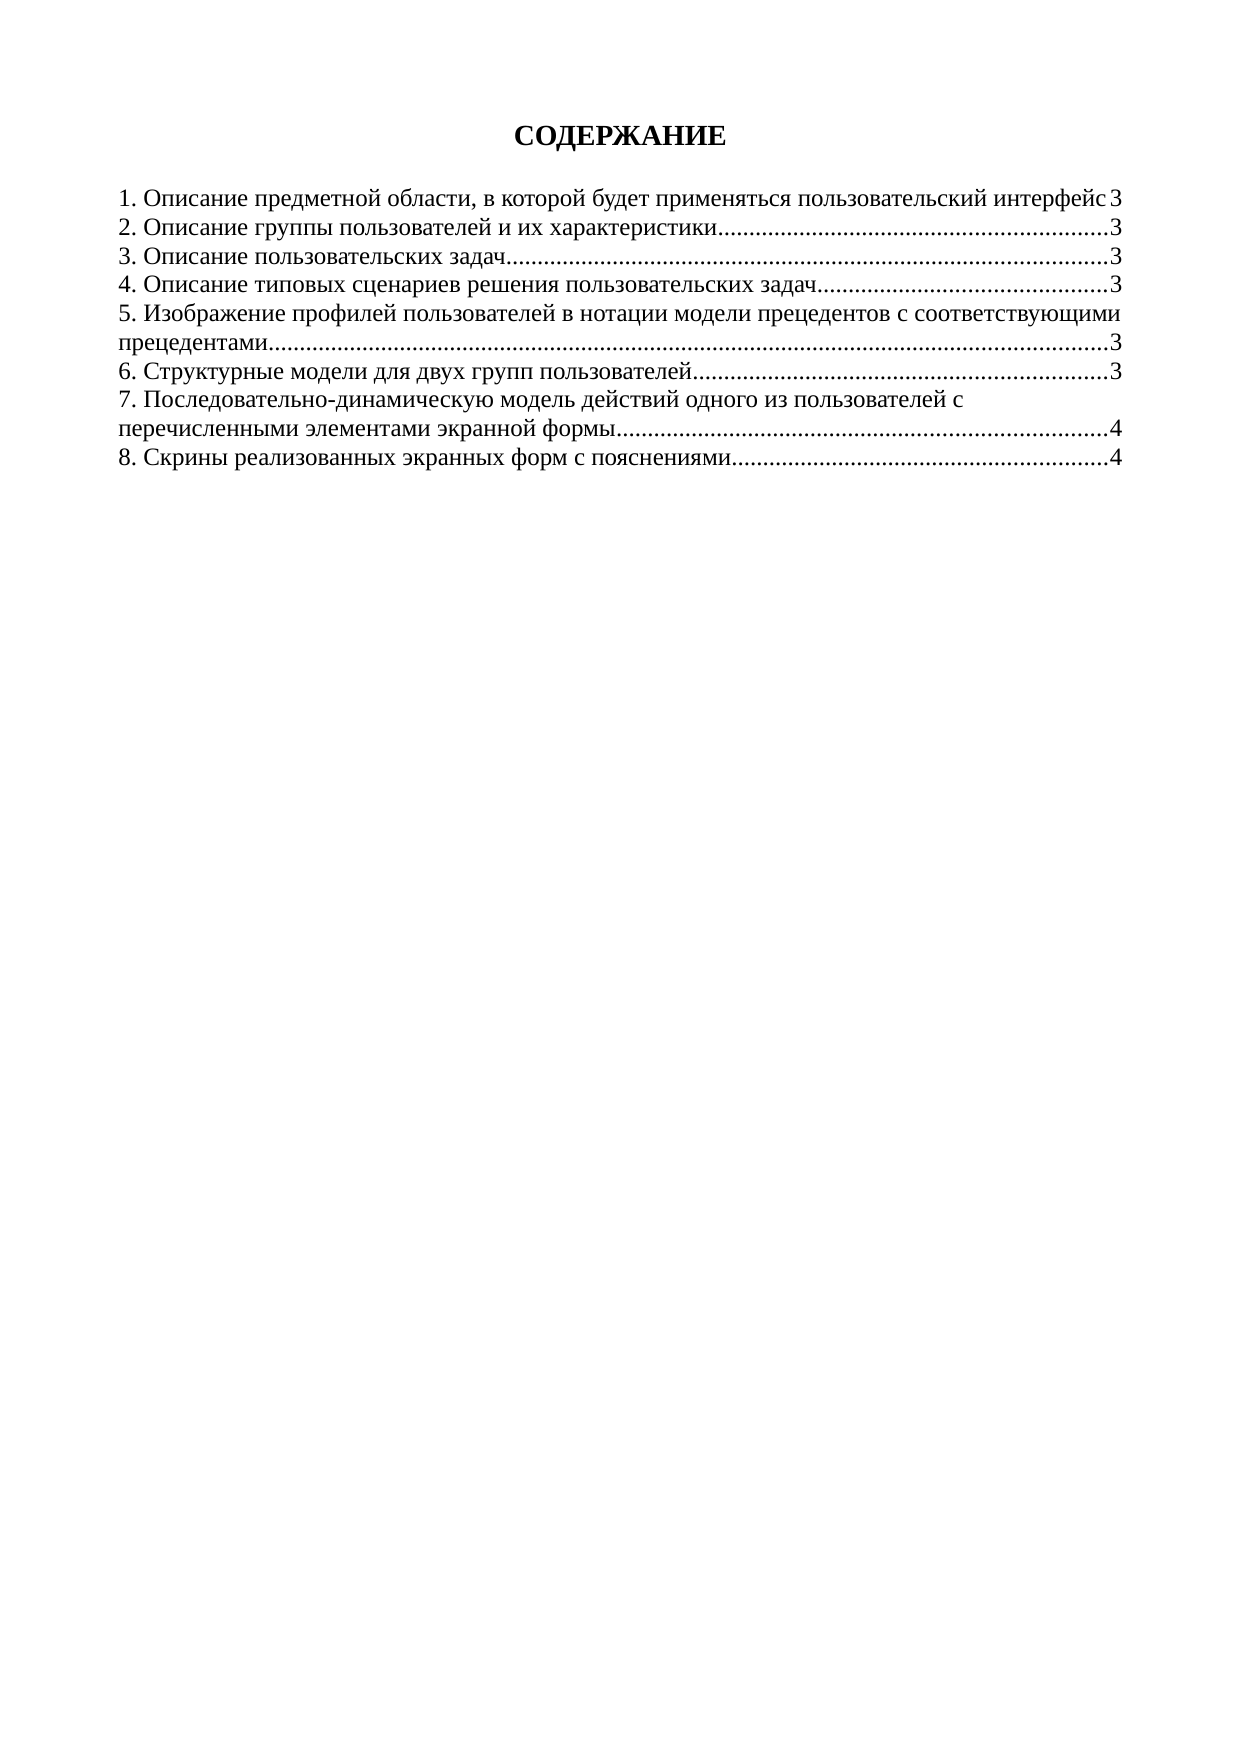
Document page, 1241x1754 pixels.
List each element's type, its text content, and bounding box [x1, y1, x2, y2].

text 5. Изображение профилей пользователей в нотации модели прецедентов с соответствующими прецедентами 3 [118, 298, 1122, 356]
text 6. Структурные модели для двух групп пользователей 3 [118, 356, 1122, 384]
text СОДЕРЖАНИЕ [118, 118, 1122, 152]
text 1. Описание предметной области, в которой будет применяться пользовательский интерфейс 3 [118, 183, 1122, 212]
text 2. Описание группы пользователей и их характеристики 3 [118, 212, 1122, 241]
text 4. Описание типовых сценариев решения пользовательских задач 3 [118, 269, 1122, 298]
text 3. Описание пользовательских задач 3 [118, 241, 1122, 269]
text 7. Последовательно-динамическую модель действий одного из пользователей с перечисленными элементами экранной формы 4 [118, 384, 1122, 442]
text 8. Скрины реализованных экранных форм с пояснениями 4 [118, 442, 1122, 471]
